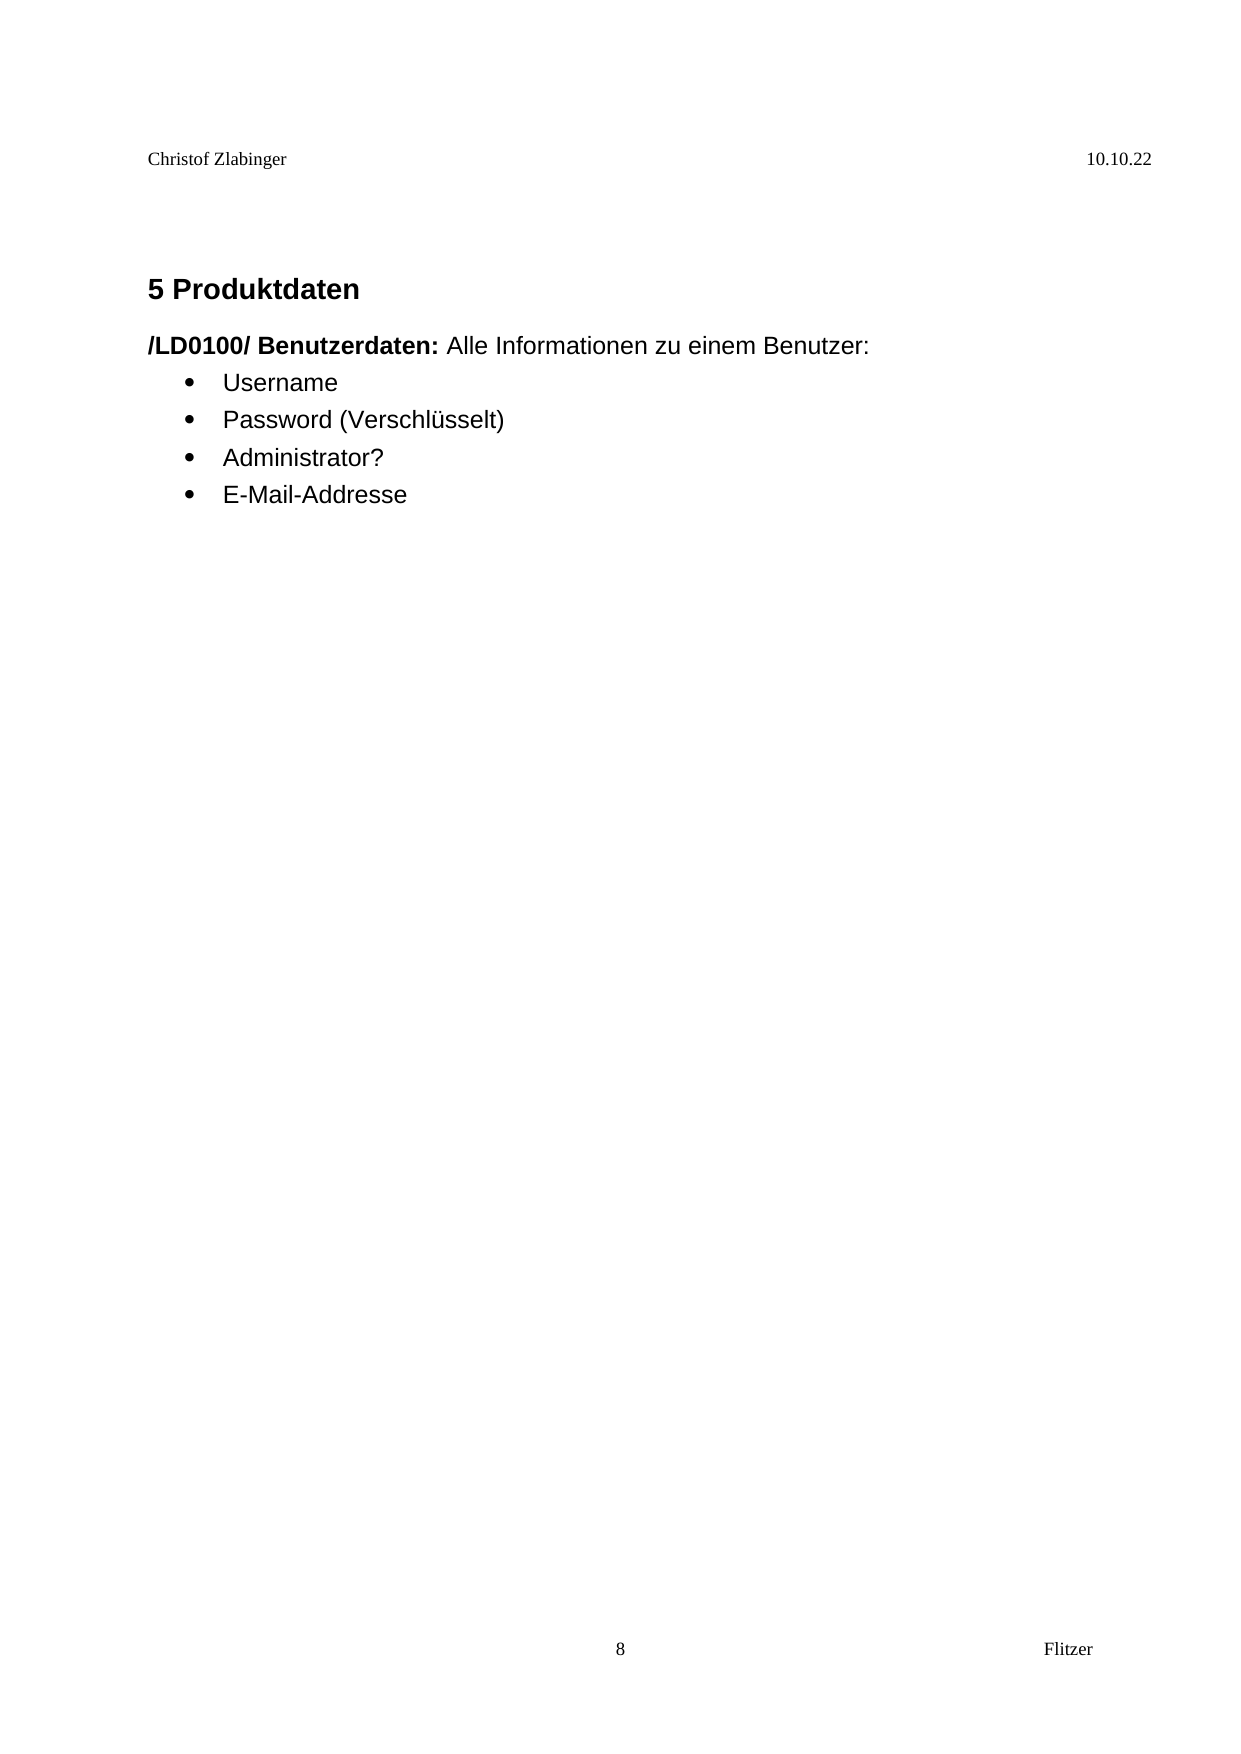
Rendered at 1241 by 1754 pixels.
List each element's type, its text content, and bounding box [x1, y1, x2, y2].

subtitle Produktdaten [148, 272, 1092, 305]
list Password (Verschlüsselt) [185, 403, 1092, 434]
text /LD0100/ Benutzerdaten: Alle Informationen zu einem Benutzer: [148, 328, 1092, 359]
list Username [185, 366, 1092, 397]
list E-Mail-Addresse [185, 478, 1092, 509]
list Administrator? [185, 441, 1092, 472]
